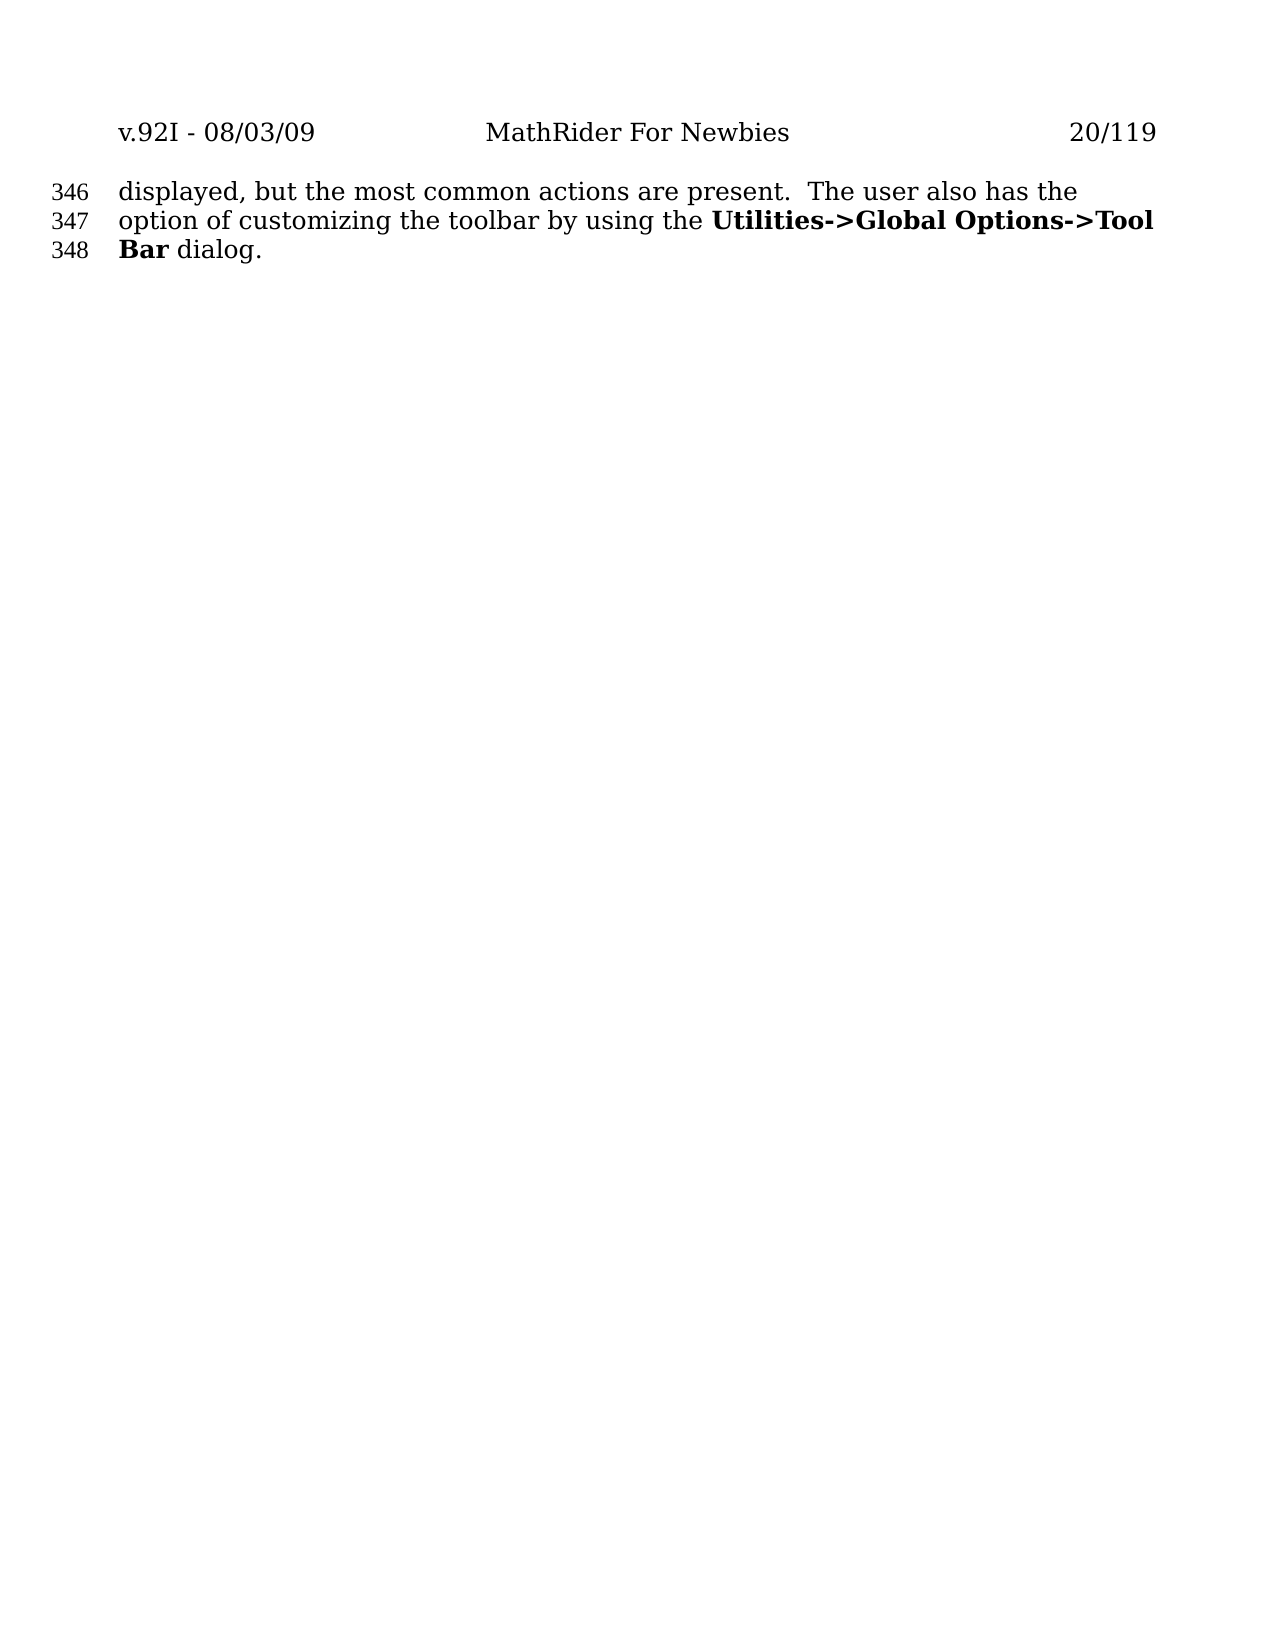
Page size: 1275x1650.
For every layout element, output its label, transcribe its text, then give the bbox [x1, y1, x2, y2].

text displayed, but the most common actions are present. The user also has the option of customizing the toolbar by using the Utilities->Global Options->Tool Bar dialog. [118, 177, 1157, 265]
